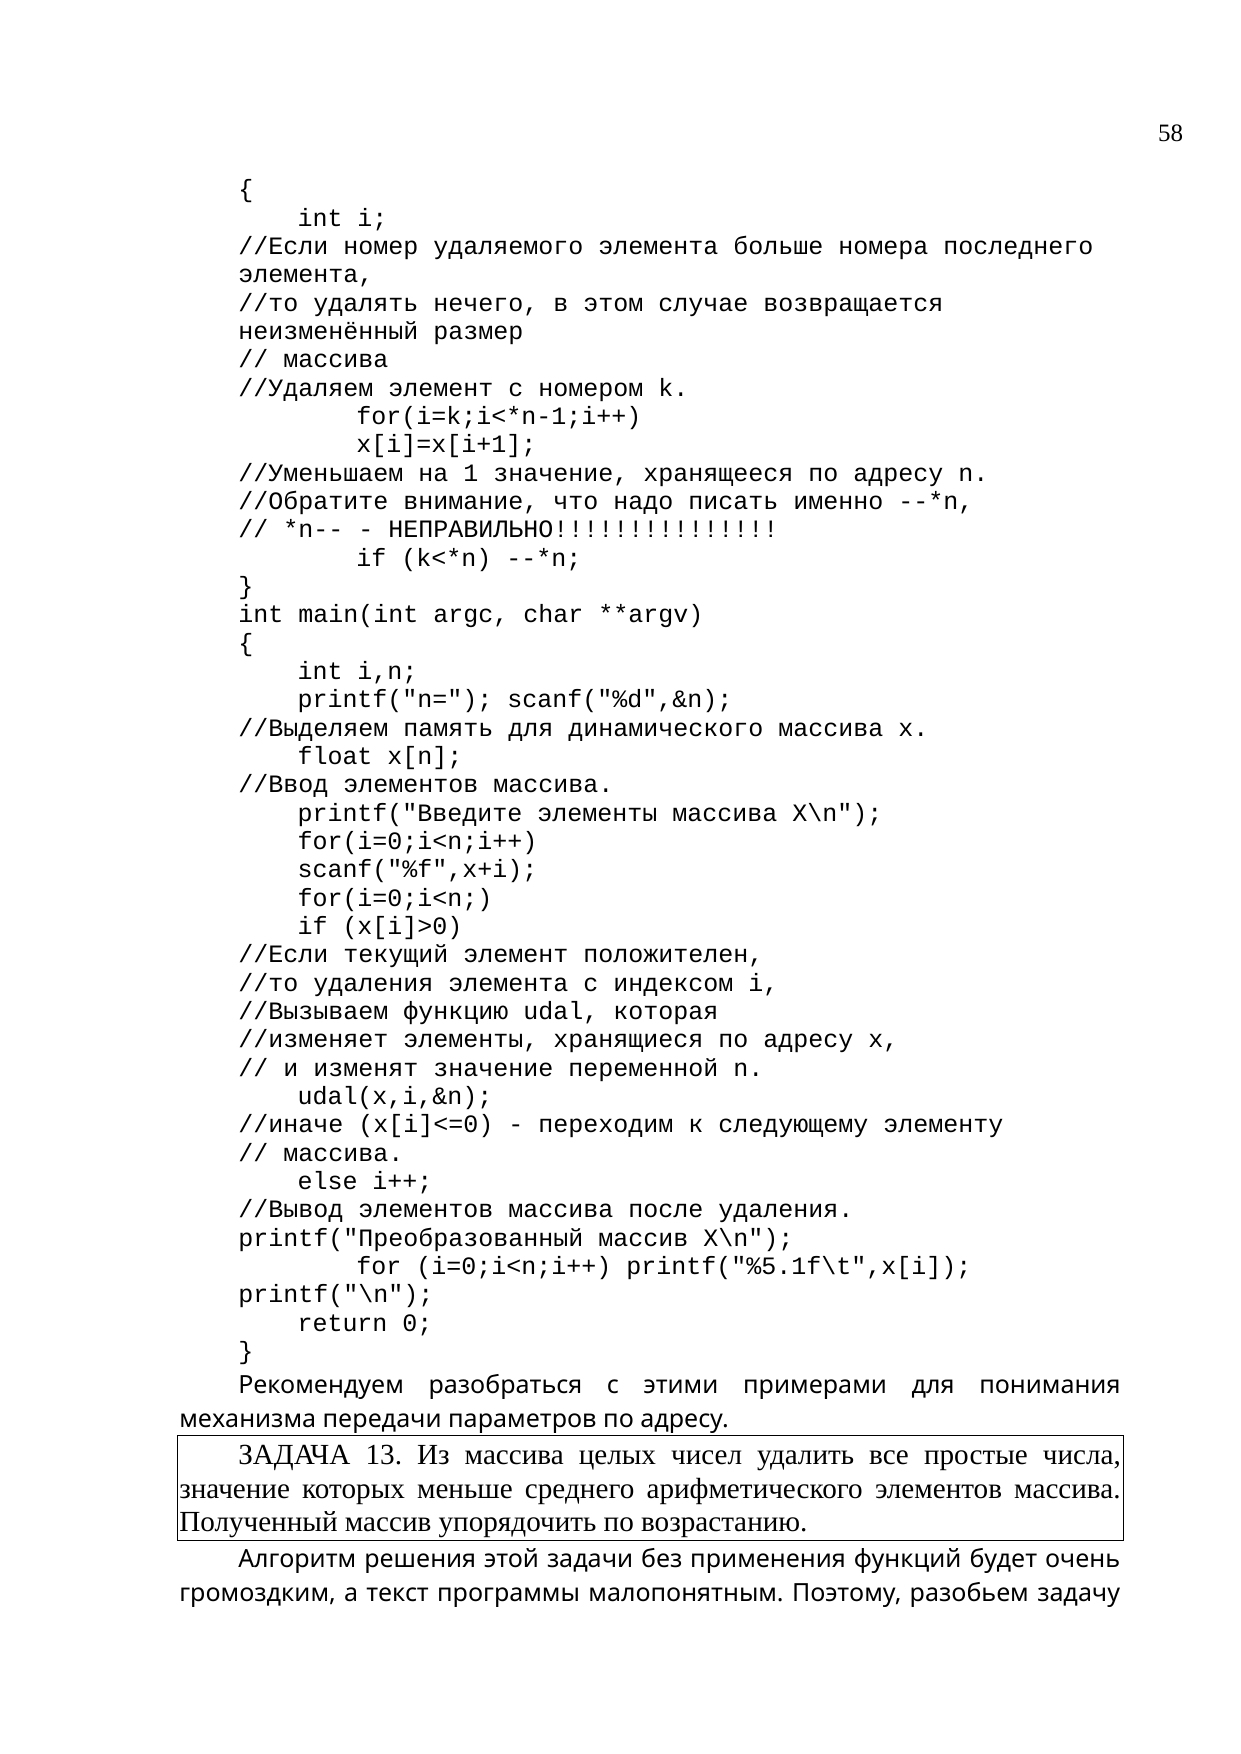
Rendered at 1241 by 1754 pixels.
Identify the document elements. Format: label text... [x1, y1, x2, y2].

text x[i]=x[i+1]; [238, 432, 1121, 460]
text //Удаляем элемент с номером k. [238, 375, 1121, 404]
text { [238, 177, 1121, 205]
text ЗАДАЧА 13. Из массива целых чисел удалить все простые числа, значение которых меньше среднего арифметического элементов массива. Полученный массив упорядочить по возрастанию. [178, 1436, 1123, 1540]
text Рекомендуем разобраться с этими примерами для понимания механизма передачи параметров по адресу. [179, 1367, 1121, 1435]
text udal(x,i,&n); [238, 1084, 1121, 1112]
text if (x[i]>0) [238, 914, 1121, 942]
text Алгоритм решения этой задачи без применения функций будет очень громоздким, а текст программы малопонятным. Поэтому, разобьем задачу [179, 1541, 1121, 1608]
text if (k<*n) --*n; [238, 545, 1121, 574]
text for(i=0;i<n;) [238, 885, 1121, 914]
text for(i=0;i<n;i++) [238, 829, 1121, 857]
text //Вывод элементов массива после удаления. [238, 1197, 1121, 1225]
text //Если текущий элемент положителен, [238, 942, 1121, 970]
text for(i=k;i<*n-1;i++) [238, 404, 1121, 432]
text //то удаления элемента с индексом i, [238, 970, 1121, 999]
text else i++; [238, 1169, 1121, 1197]
text for (i=0;i<n;i++) printf("%5.1f\t",x[i]); [238, 1254, 1121, 1282]
text // *n-- - НЕПРАВИЛЬНО!!!!!!!!!!!!!!! [238, 517, 1121, 545]
text //то удалять нечего, в этом случае возвращается неизменённый размер [238, 290, 1121, 347]
text //иначе (x[i]<=0) - переходим к следующему элементу [238, 1112, 1121, 1140]
text // массива. [238, 1140, 1121, 1169]
text //изменяет элементы, хранящиеся по адресу x, [238, 1027, 1121, 1055]
text printf("Преобразованный массив X\n"); [238, 1225, 1121, 1254]
text scanf("%f",x+i); [238, 857, 1121, 885]
text // массива [238, 347, 1121, 375]
text //Выделяем память для динамического массива x. [238, 715, 1121, 744]
text //Вызываем функцию udal, которая [238, 999, 1121, 1027]
text //Обратите внимание, что надо писать именно --*n, [238, 489, 1121, 517]
text printf("Введите элементы массива X\n"); [238, 800, 1121, 829]
text int i; [238, 205, 1121, 234]
text int i,n; [238, 659, 1121, 687]
text //Уменьшаем на 1 значение, хранящееся по адресу n. [238, 460, 1121, 489]
text { [238, 630, 1121, 659]
text int main(int argc, char **argv) [238, 602, 1121, 630]
text // и изменят значение переменной n. [238, 1055, 1121, 1084]
text //Если номер удаляемого элемента больше номера последнего элемента, [238, 234, 1121, 290]
text } [238, 574, 1121, 602]
text float x[n]; [238, 744, 1121, 772]
text //Ввод элементов массива. [238, 772, 1121, 800]
text printf("\n"); [238, 1282, 1121, 1310]
text printf("n="); scanf("%d",&n); [238, 687, 1121, 715]
text } [238, 1339, 1121, 1367]
text return 0; [238, 1310, 1121, 1339]
